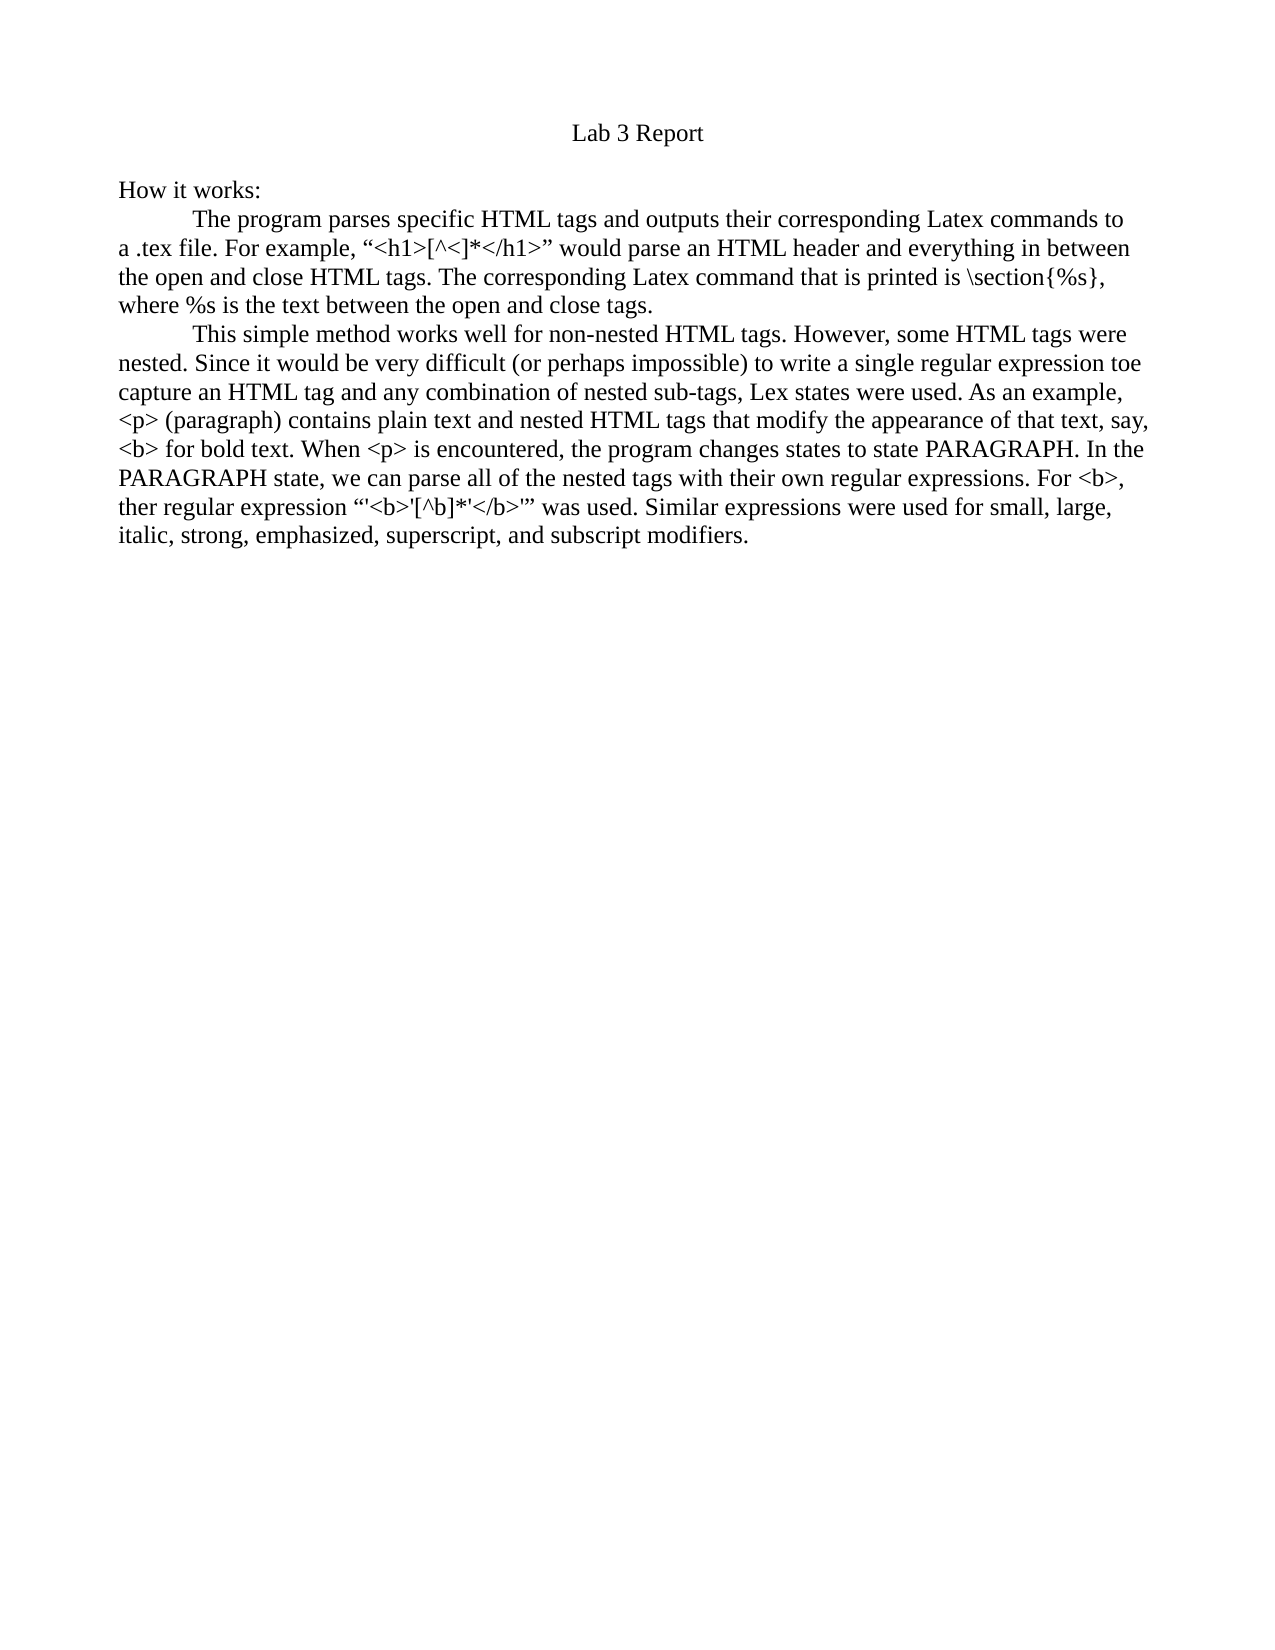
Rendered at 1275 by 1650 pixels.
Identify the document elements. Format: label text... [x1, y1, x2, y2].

text The program parses specific HTML tags and outputs their corresponding Latex commands to a .tex file. For example, “<h1>[^<]*</h1>” would parse an HTML header and everything in between the open and close HTML tags. The corresponding Latex command that is printed is \section{%s}, where %s is the text between the open and close tags. [118, 204, 1157, 319]
text This simple method works well for non-nested HTML tags. However, some HTML tags were nested. Since it would be very difficult (or perhaps impossible) to write a single regular expression toe capture an HTML tag and any combination of nested sub-tags, Lex states were used. As an example, <p> (paragraph) contains plain text and nested HTML tags that modify the appearance of that text, say, <b> for bold text. When <p> is encountered, the program changes states to state PARAGRAPH. In the PARAGRAPH state, we can parse all of the nested tags with their own regular expressions. For <b>, ther regular expression “'<b>'[^b]*'</b>'” was used. Similar expressions were used for small, large, italic, strong, emphasized, superscript, and subscript modifiers. [118, 319, 1157, 549]
text Lab 3 Report [118, 118, 1157, 147]
text How it works: [118, 176, 1157, 204]
